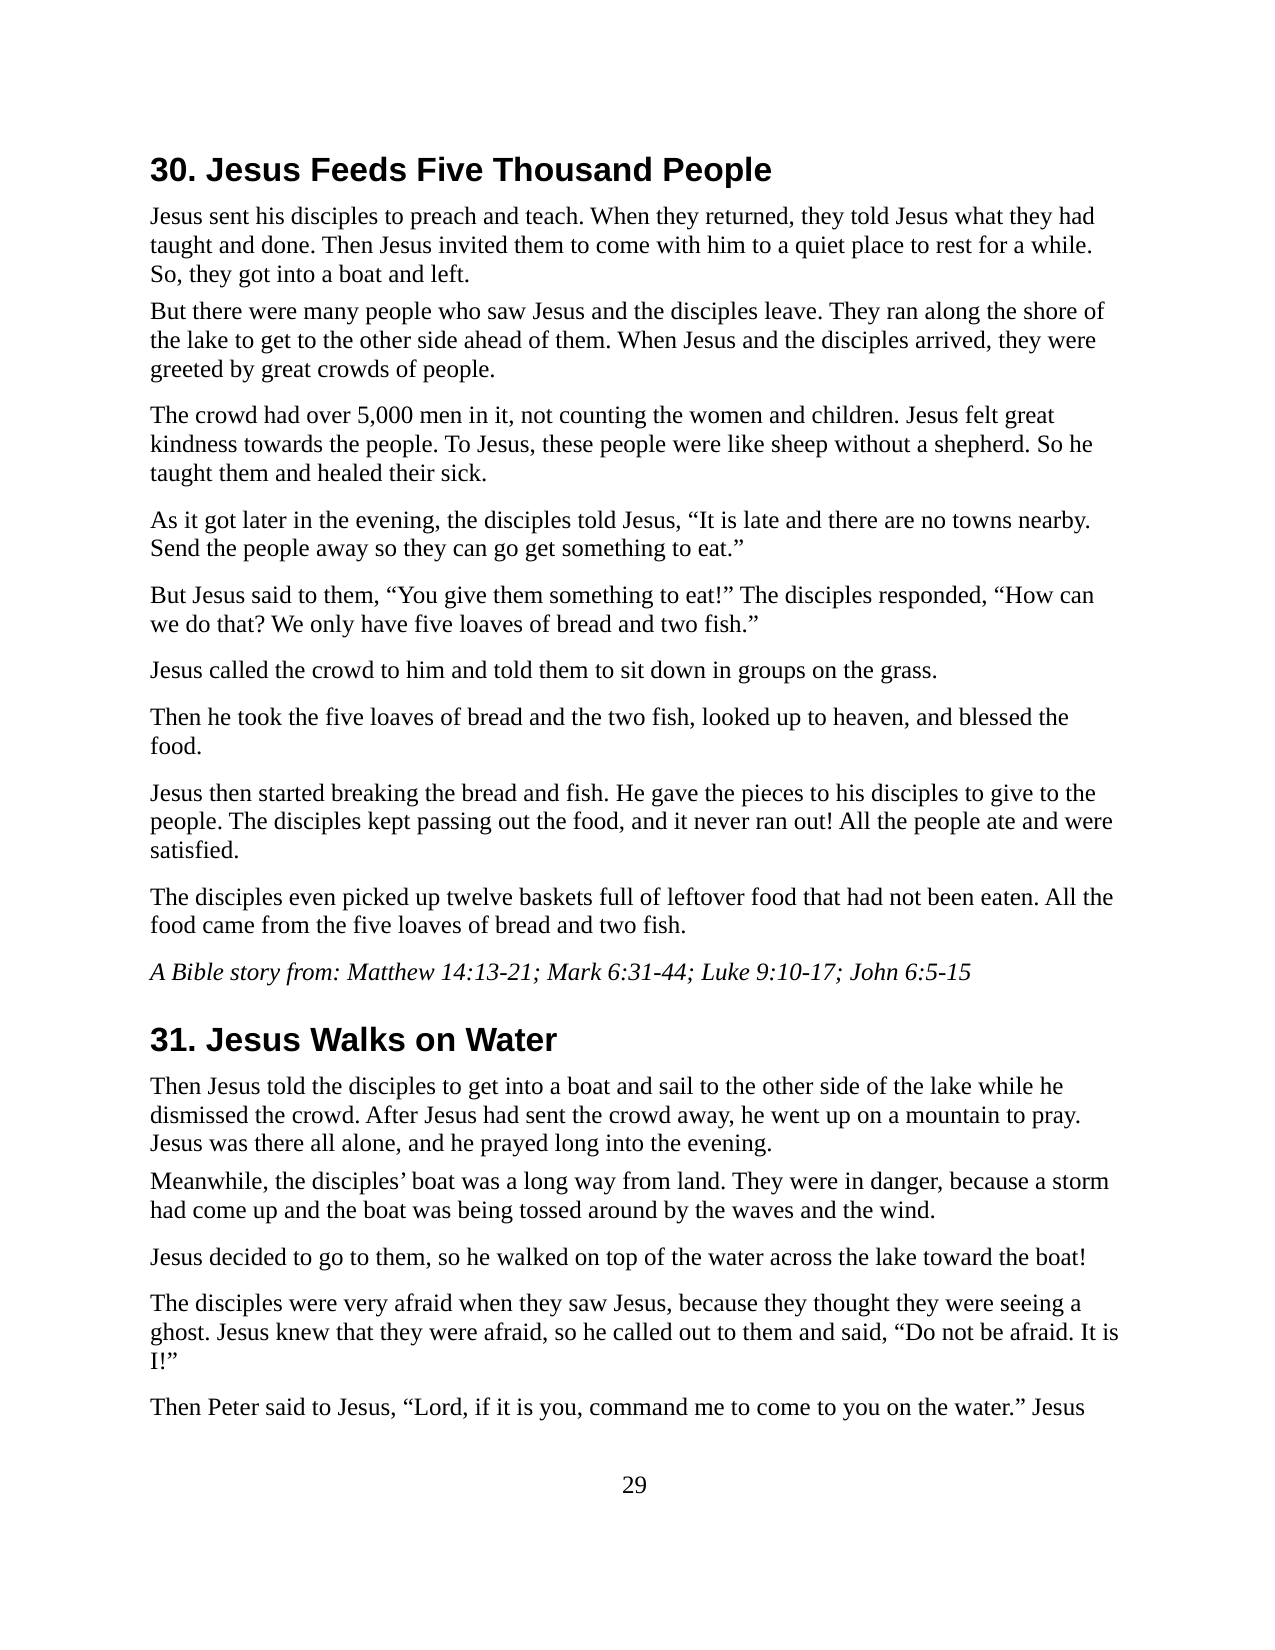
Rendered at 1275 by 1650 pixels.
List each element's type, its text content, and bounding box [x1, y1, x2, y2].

text Jesus called the crowd to him and told them to sit down in groups on the grass. [150, 656, 1125, 684]
text The crowd had over 5,000 men in it, not counting the women and children. Jesus felt great kindness towards the people. To Jesus, these people were like sheep without a shepherd. So he taught them and healed their sick. [150, 401, 1125, 487]
subtitle 31. Jesus Walks on Water [150, 1020, 1125, 1058]
text Jesus sent his disciples to preach and teach. When they returned, they told Jesus what they had taught and done. Then Jesus invited them to come with him to a quiet place to rest for a while. So, they got into a boat and left. [150, 201, 1125, 287]
text The disciples even picked up twelve baskets full of leftover food that had not been eaten. All the food came from the five loaves of bread and two fish. [150, 882, 1125, 939]
text A Bible story from: Matthew 14:13-21; Mark 6:31-44; Luke 9:10-17; John 6:5-15 [150, 957, 1125, 986]
text As it got later in the evening, the disciples told Jesus, “It is late and there are no towns nearby. Send the people away so they can go get something to eat.” [150, 505, 1125, 562]
text Jesus decided to go to them, so he walked on top of the water across the lake toward the boat! [150, 1242, 1125, 1270]
text Then he took the five loaves of bread and the two fish, looked up to heaven, and blessed the food. [150, 702, 1125, 760]
text The disciples were very afraid when they saw Jesus, because they thought they were seeing a ghost. Jesus knew that they were afraid, so he called out to them and said, “Do not be afraid. It is I!” [150, 1288, 1125, 1374]
text But Jesus said to them, “You give them something to eat!” The disciples responded, “How can we do that? We only have five loaves of bread and two fish.” [150, 580, 1125, 638]
text But there were many people who saw Jesus and the disciples leave. They ran along the shore of the lake to get to the other side ahead of them. When Jesus and the disciples arrived, they were greeted by great crowds of people. [150, 296, 1125, 383]
text Jesus then started breaking the bread and fish. He gave the pieces to his disciples to give to the people. The disciples kept passing out the food, and it never ran out! All the people ate and were satisfied. [150, 778, 1125, 864]
subtitle 30. Jesus Feeds Five Thousand People [150, 150, 1125, 189]
text Meanwhile, the disciples’ boat was a long way from land. They were in danger, because a storm had come up and the boat was being tossed around by the waves and the wind. [150, 1166, 1125, 1224]
text Then Jesus told the disciples to get into a boat and sail to the other side of the lake while he dismissed the crowd. After Jesus had sent the crowd away, he went up on a mountain to pray. Jesus was there all alone, and he prayed long into the evening. [150, 1071, 1125, 1157]
text Then Peter said to Jesus, “Lord, if it is you, command me to come to you on the water.” Jesus [150, 1392, 1125, 1421]
